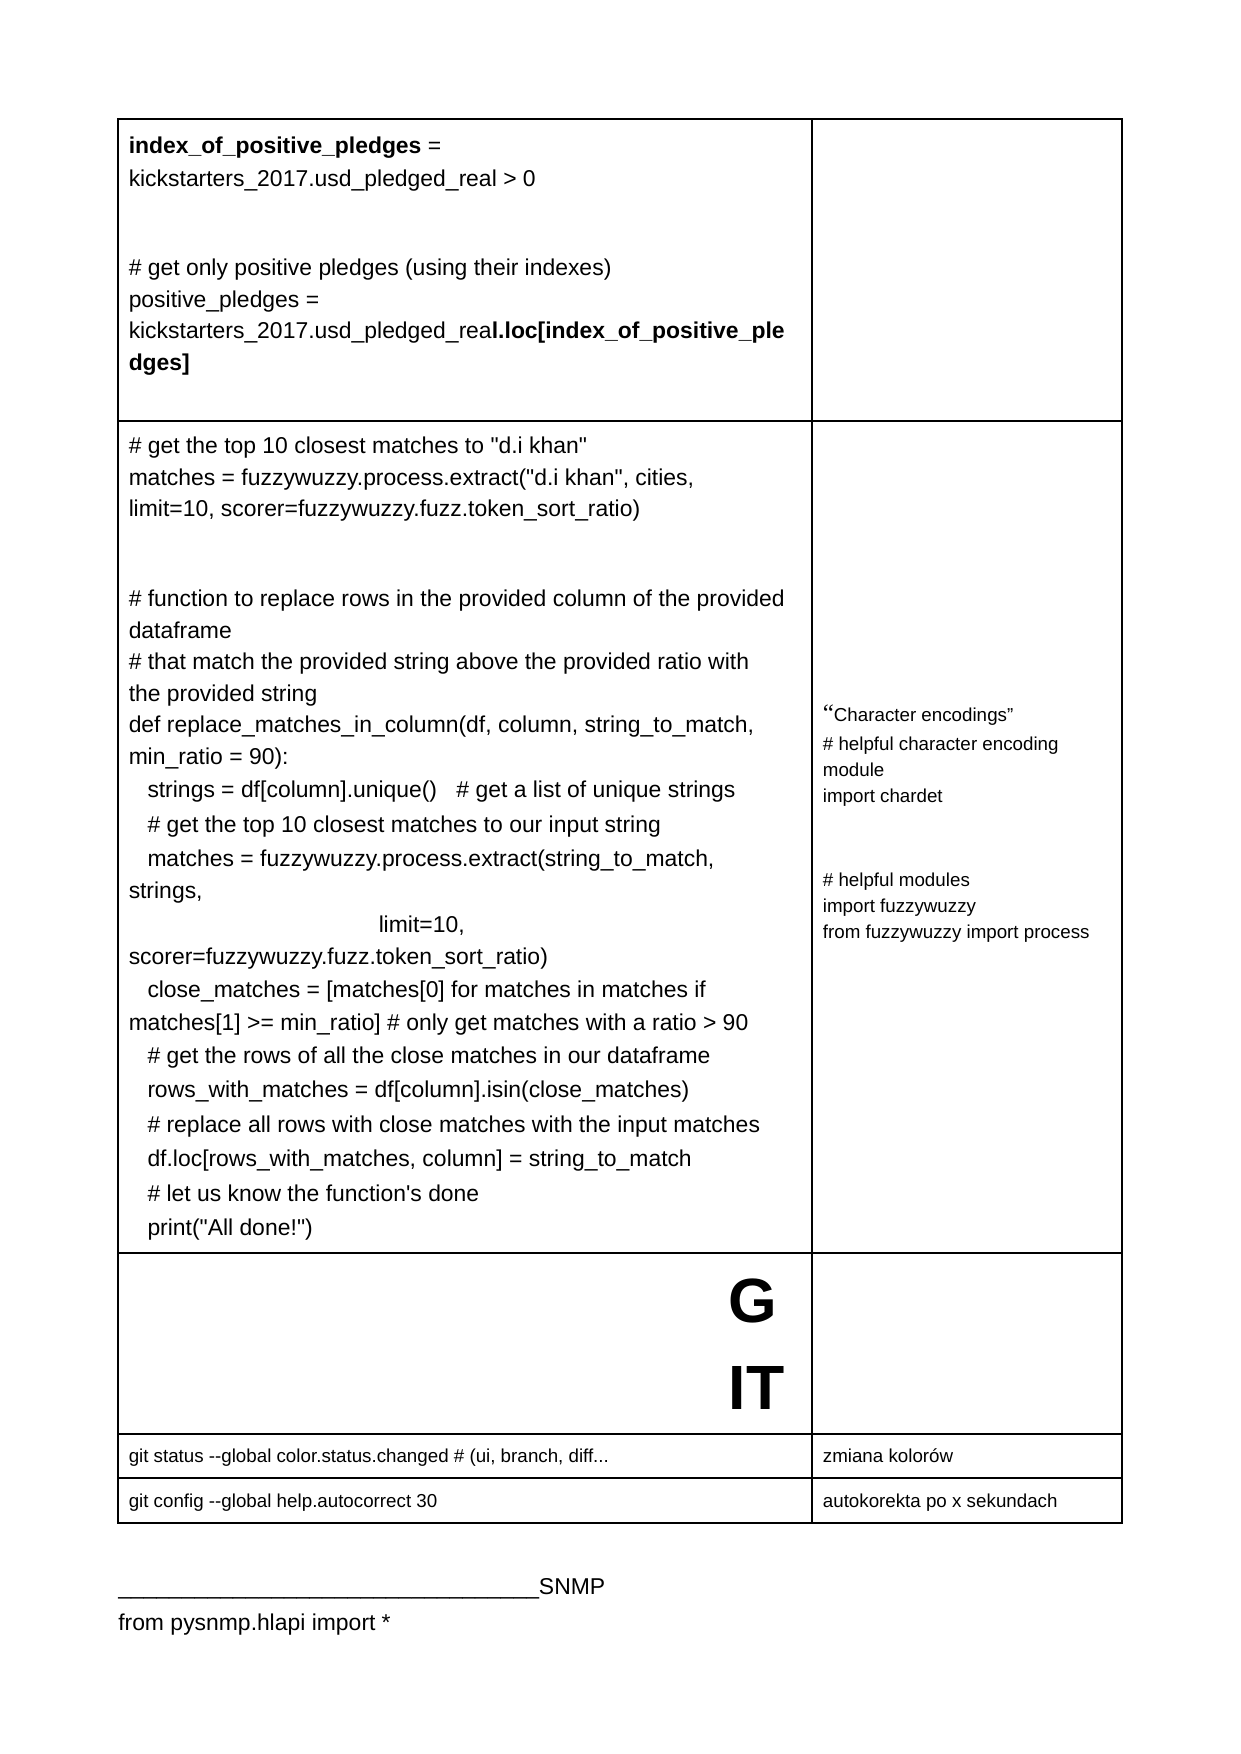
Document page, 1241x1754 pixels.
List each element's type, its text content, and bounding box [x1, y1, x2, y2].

table_cell git status --global color.status.changed # (ui, branch, diff... [119, 1435, 811, 1477]
table_cell [813, 1254, 1121, 1433]
table_cell autokorekta po x sekundach [813, 1479, 1121, 1522]
table_cell “Character encodings” # helpful character encoding module import chardet # helpful modules import fuzzywuzzy from fuzzywuzzy import process [813, 422, 1121, 1252]
table_cell # get the top 10 closest matches to "d.i khan" matches = fuzzywuzzy.process.extract("d.i khan", cities, limit=10, scorer=fuzzywuzzy.fuzz.token_sort_ratio) # function to replace rows in the provided column of the provided dataframe # that match the provided string above the provided ratio with the provided string def replace_matches_in_column(df, column, string_to_match, min_ratio = 90): strings = df[column].unique() # get a list of unique strings # get the top 10 closest matches to our input string matches = fuzzywuzzy.process.extract(string_to_match, strings, limit=10, scorer=fuzzywuzzy.fuzz.token_sort_ratio) close_matches = [matches[0] for matches in matches if matches[1] >= min_ratio] # only get matches with a ratio > 90 # get the rows of all the close matches in our dataframe rows_with_matches = df[column].isin(close_matches) # replace all rows with close matches with the input matches df.loc[rows_with_matches, column] = string_to_match # let us know the function's done print("All done!") [119, 422, 811, 1252]
text from pysnmp.hlapi import * [118, 1609, 1122, 1636]
table_cell [813, 120, 1121, 420]
table_cell git config --global help.autocorrect 30 [119, 1479, 811, 1522]
table_cell zmiana kolorów [813, 1435, 1121, 1477]
text _________________________________SNMP [118, 1573, 1122, 1599]
table_cell GIT [119, 1254, 811, 1433]
table_cell index_of_positive_pledges = kickstarters_2017.usd_pledged_real > 0 # get only positive pledges (using their indexes) positive_pledges = kickstarters_2017.usd_pledged_real.loc[index_of_positive_pledges] [119, 120, 811, 420]
